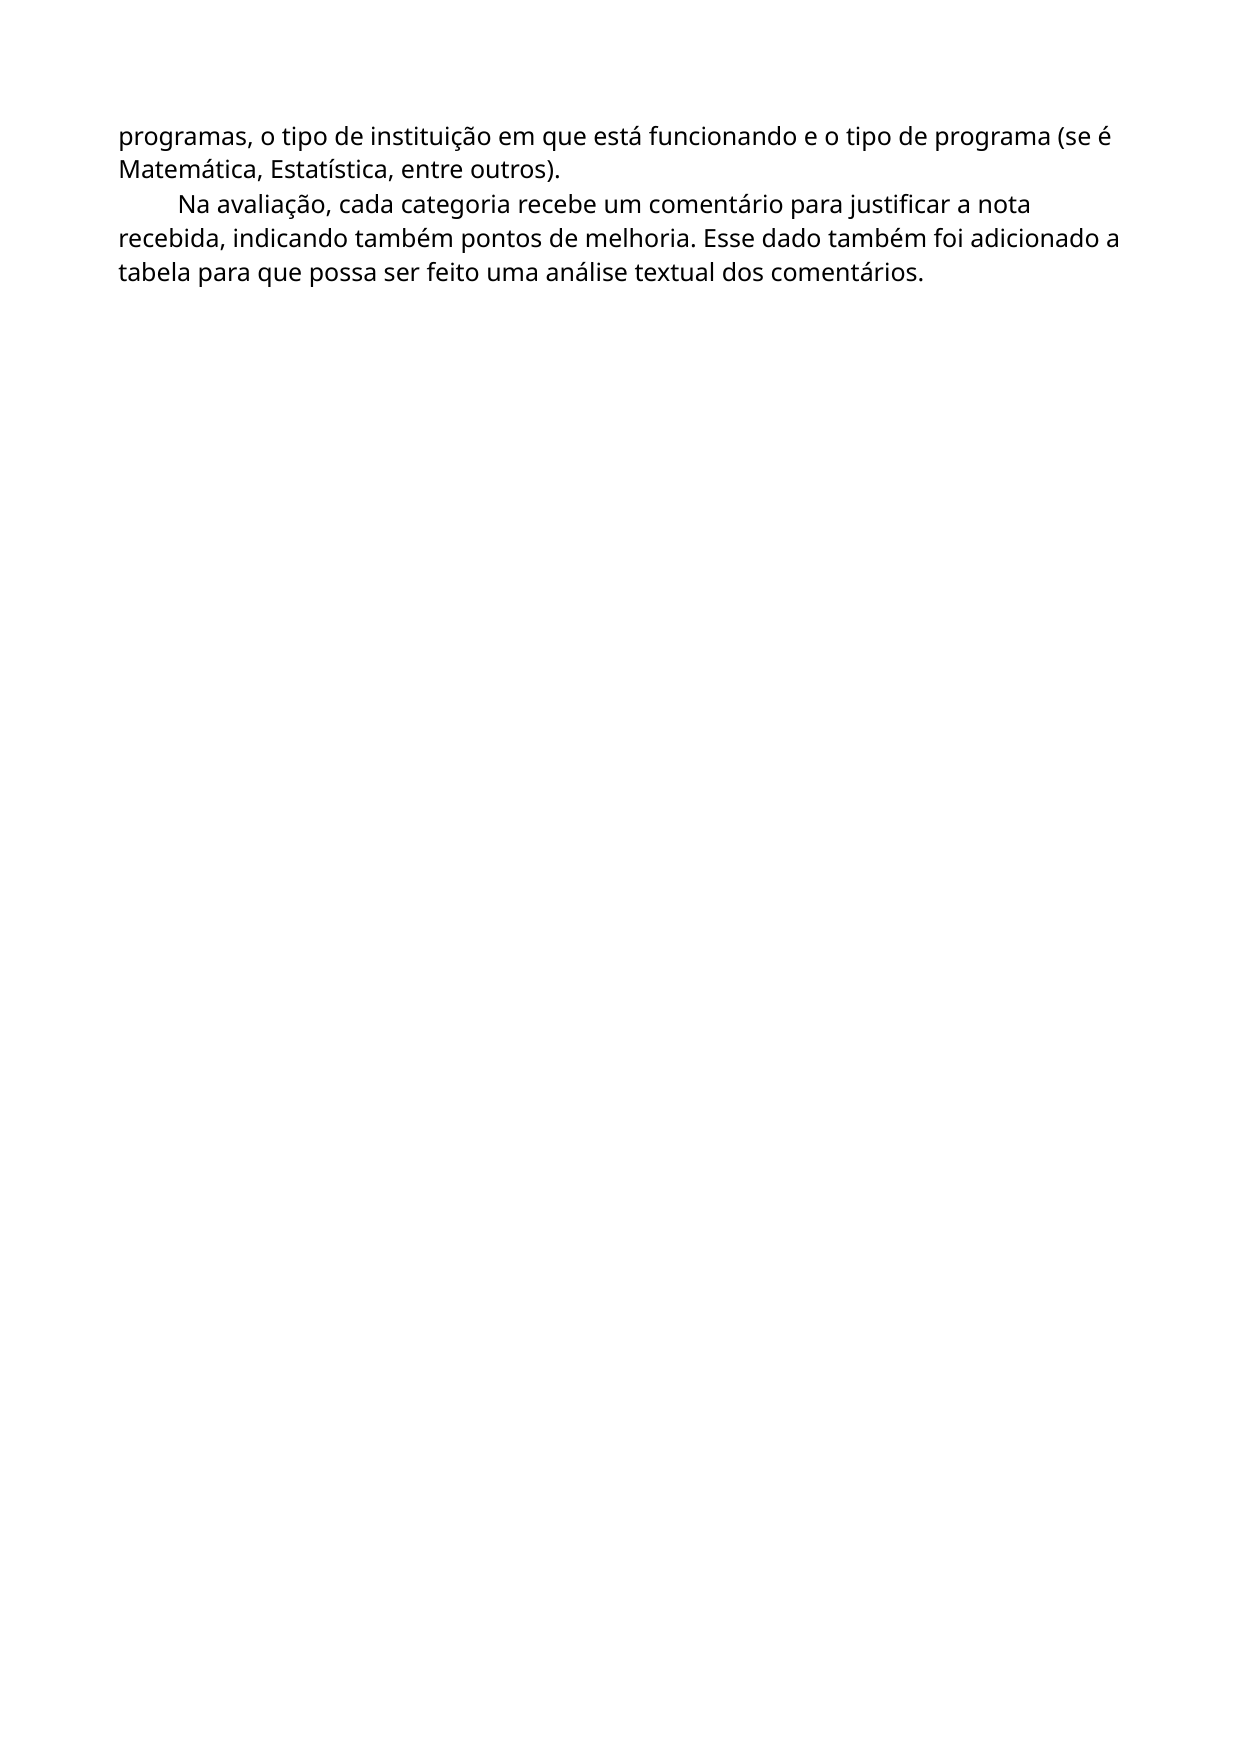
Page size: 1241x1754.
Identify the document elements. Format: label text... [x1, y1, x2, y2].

text Na avaliação, cada categoria recebe um comentário para justificar a nota recebida, indicando também pontos de melhoria. Esse dado também foi adicionado a tabela para que possa ser feito uma análise textual dos comentários. [118, 186, 1122, 288]
text programas, o tipo de instituição em que está funcionando e o tipo de programa (se é Matemática, Estatística, entre outros). [118, 118, 1122, 186]
